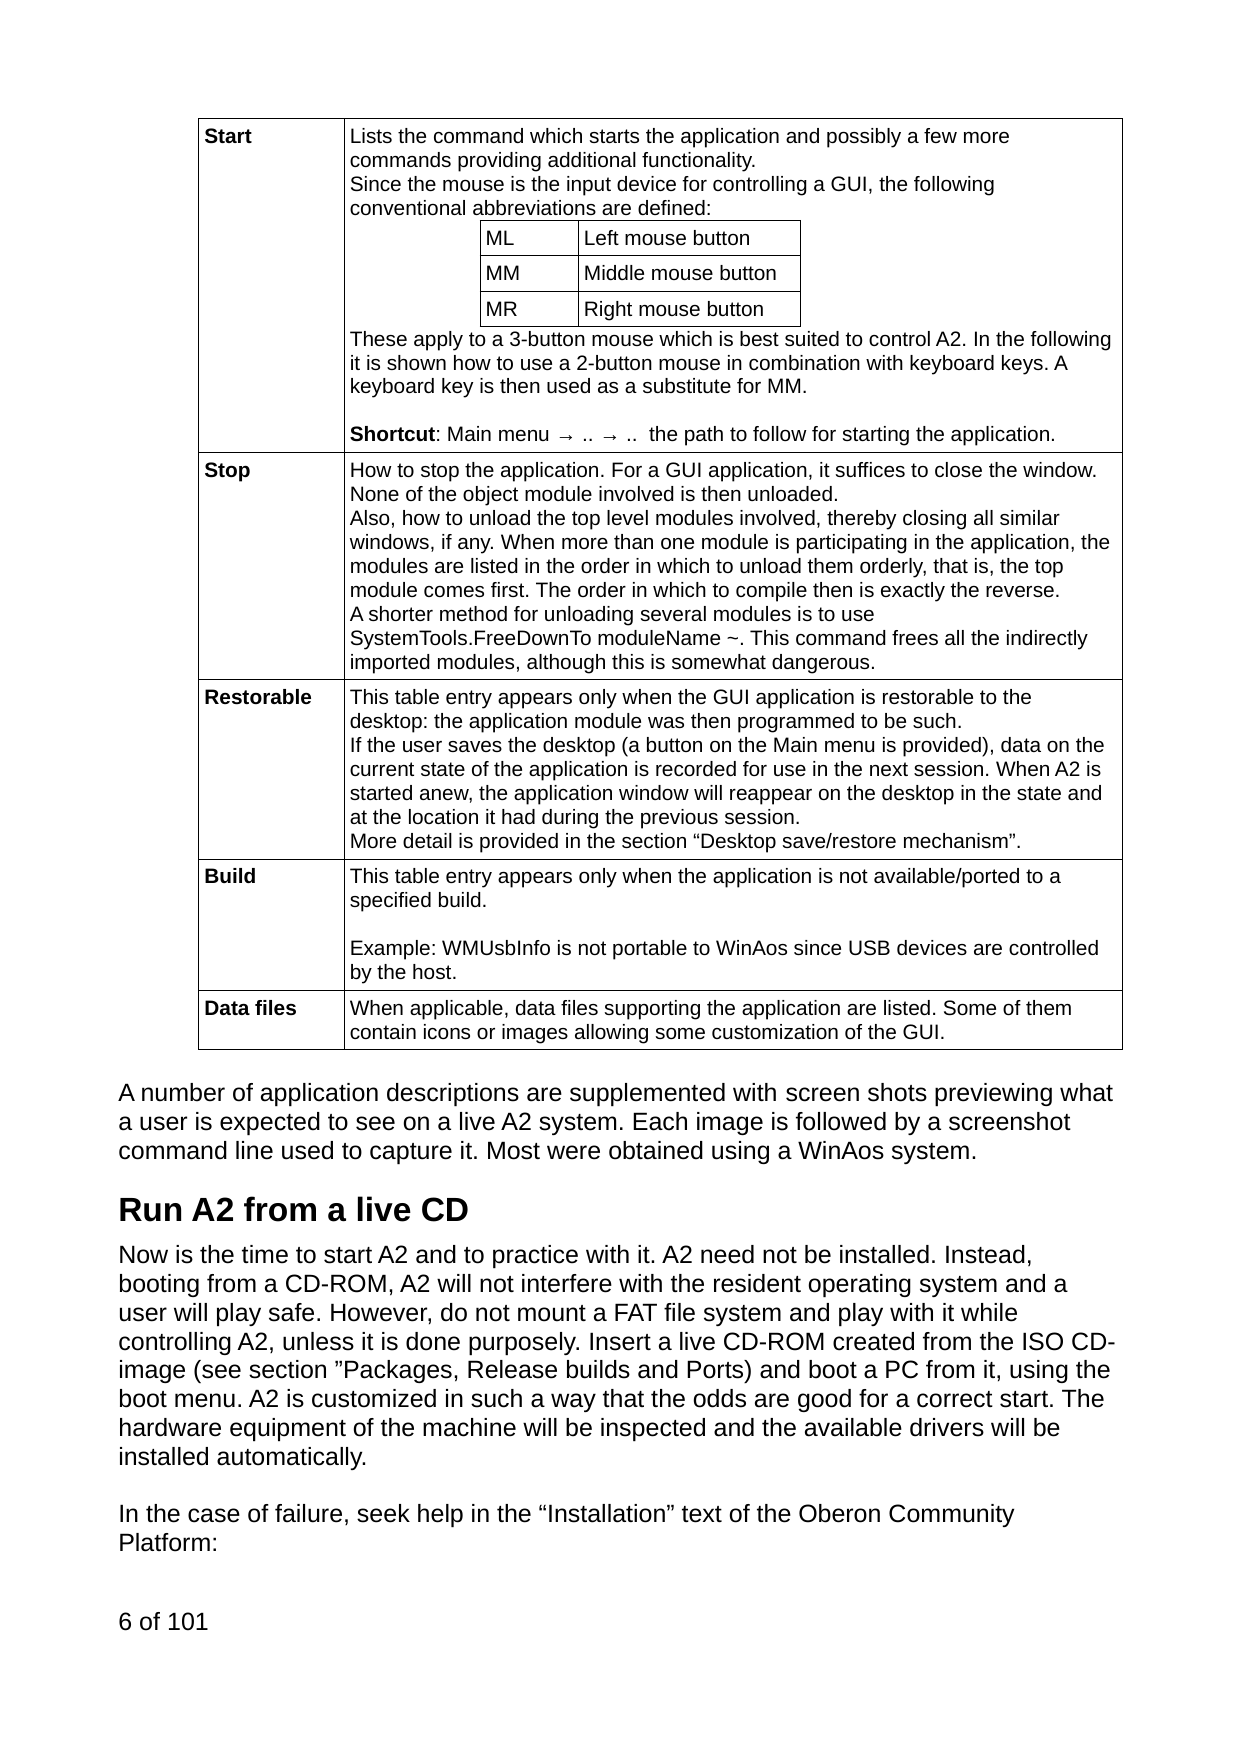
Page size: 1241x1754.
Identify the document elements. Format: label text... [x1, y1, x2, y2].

table_cell MM [481, 256, 578, 291]
table_cell When applicable, data files supporting the application are listed. Some of them contain icons or images allowing some customization of the GUI. [345, 991, 1122, 1049]
table_cell How to stop the application. For a GUI application, it suffices to close the window. None of the object module involved is then unloaded. Also, how to unload the top level modules involved, thereby closing all similar windows, if any. When more than one module is participating in the application, the modules are listed in the order in which to unload them orderly, that is, the top module comes first. The order in which to compile then is exactly the reverse. A shorter method for unloading several modules is to use SystemTools.FreeDownTo moduleName ~. This command frees all the indirectly imported modules, although this is somewhat dangerous. [345, 453, 1122, 679]
table_cell This table entry appears only when the application is not available/ported to a specified build. Example: WMUsbInfo is not portable to WinAos since USB devices are controlled by the host. [345, 860, 1122, 990]
table_cell Data files [199, 991, 344, 1049]
table_cell Right mouse button [579, 292, 800, 326]
text In the case of failure, seek help in the “Installation” text of the Oberon Community Platform: [118, 1499, 1122, 1557]
text A number of application descriptions are supplemented with screen shots previewing what a user is expected to see on a live A2 system. Each image is followed by a screenshot command line used to capture it. Most were obtained using a WinAos system. [118, 1078, 1122, 1164]
table_cell Start [199, 119, 344, 452]
text Now is the time to start A2 and to practice with it. A2 need not be installed. Instead, booting from a CD-ROM, A2 will not interfere with the resident operating system and a user will play safe. However, do not mount a FAT file system and play with it while controlling A2, unless it is done purposely. Insert a live CD-ROM created from the ISO CD-image (see section ”Packages, Release builds and Ports) and boot a PC from it, using the boot menu. A2 is customized in such a way that the odds are good for a correct start. The hardware equipment of the machine will be inspected and the available drivers will be installed automatically. [118, 1241, 1122, 1471]
table_cell Stop [199, 453, 344, 679]
table_cell This table entry appears only when the GUI application is restorable to the desktop: the application module was then programmed to be such. If the user saves the desktop (a button on the Main menu is provided), data on the current state of the application is recorded for use in the next session. When A2 is started anew, the application window will reappear on the desktop in the state and at the location it had during the previous session. More detail is provided in the section “Desktop save/restore mechanism”. [345, 680, 1122, 858]
table_cell MR [481, 292, 578, 326]
subtitle Run A2 from a live CD [118, 1189, 1122, 1228]
table_cell Build [199, 860, 344, 990]
table_cell Lists the command which starts the application and possibly a few more commands providing additional functionality. Since the mouse is the input device for controlling a GUI, the following conventional abbreviations are defined: These apply to a 3-button mouse which is best suited to control A2. In the following it is shown how to use a 2-button mouse in combination with keyboard keys. A keyboard key is then used as a substitute for MM. Shortcut: Main menu → .. → .. the path to follow for starting the application. [345, 119, 1122, 452]
table_cell Restorable [199, 680, 344, 858]
table_cell Middle mouse button [579, 256, 800, 291]
table_header Left mouse button [579, 221, 800, 255]
table_header ML [481, 221, 578, 255]
